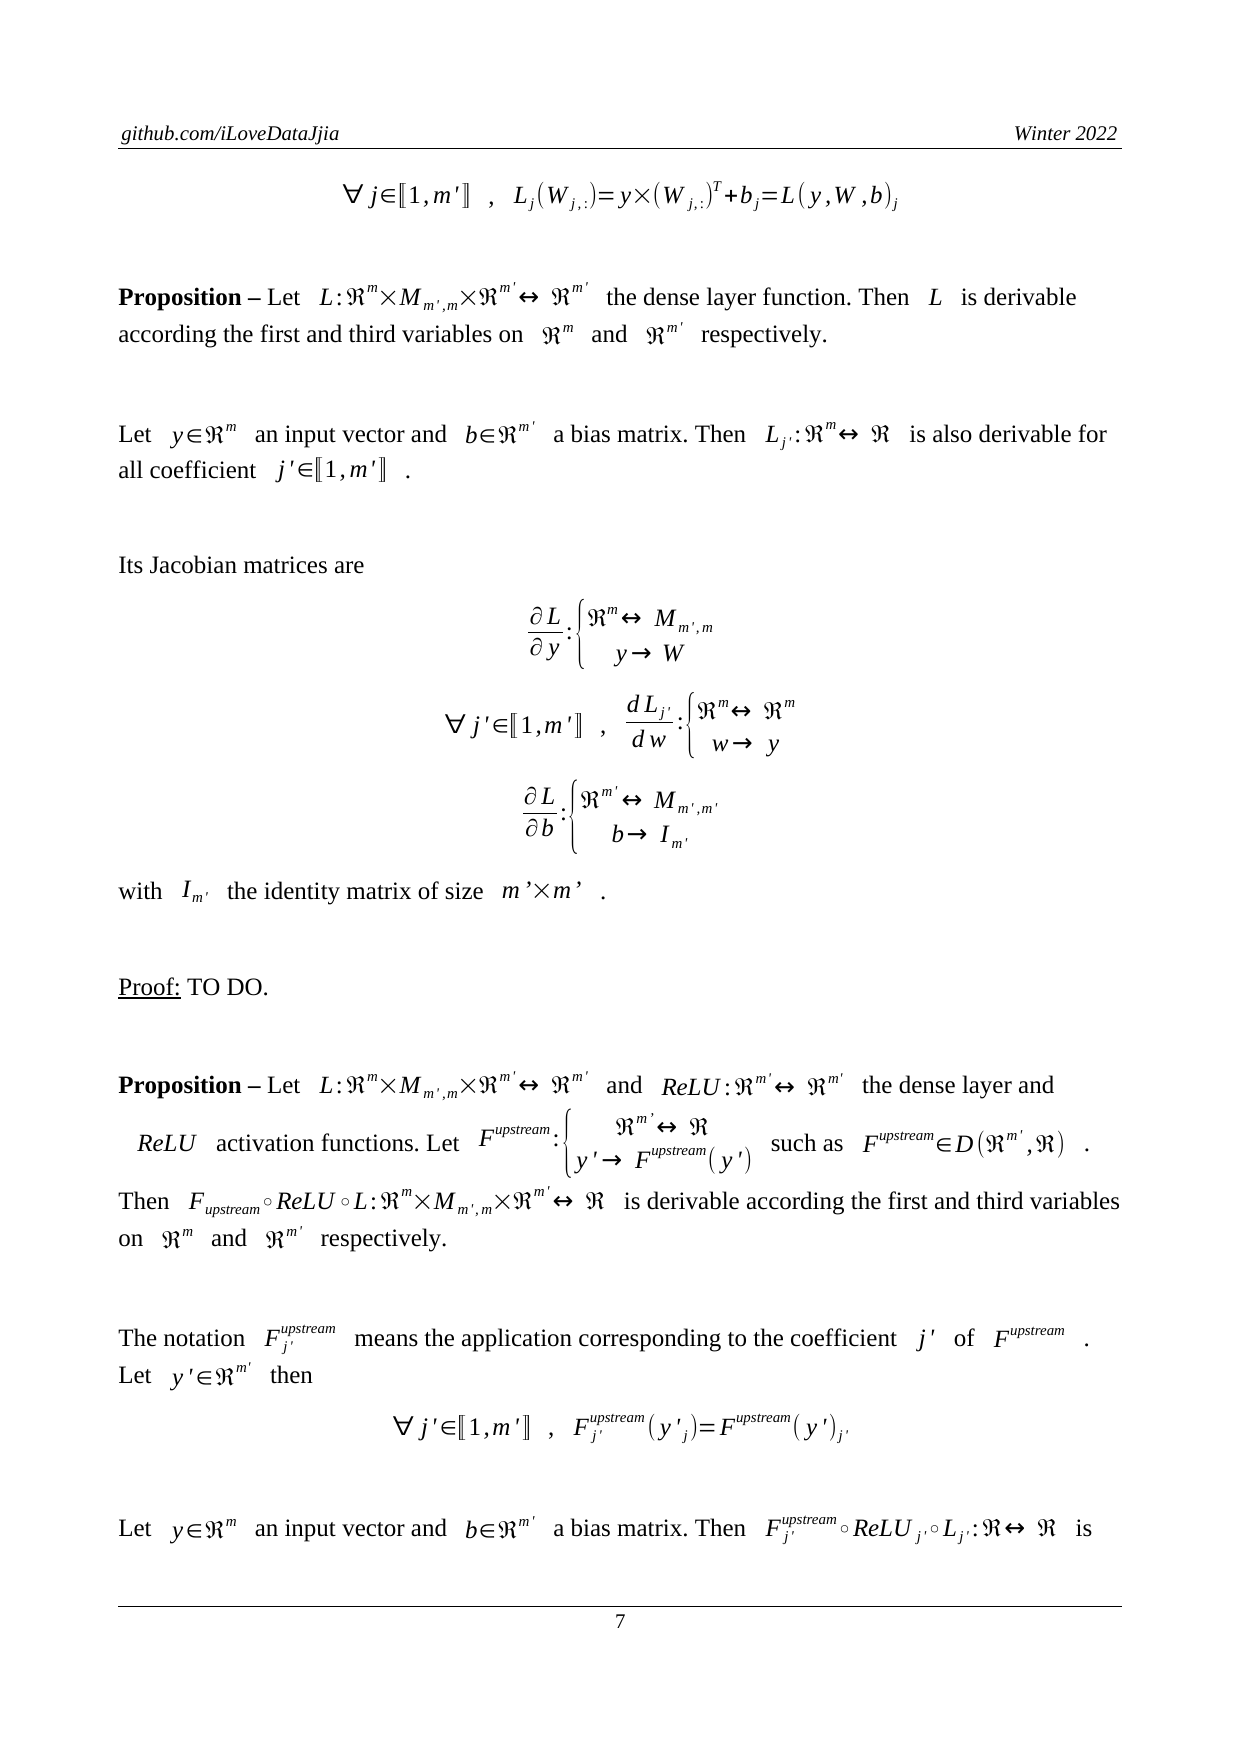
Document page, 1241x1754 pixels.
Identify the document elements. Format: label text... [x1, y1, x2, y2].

text , [118, 1409, 1122, 1444]
text , [118, 690, 1122, 760]
text Proposition – Letthe dense layer function. Thenis derivable according the first and third variables onandrespectively. [118, 279, 1122, 349]
text Letan input vector anda bias matrix. Thenis also derivable for all coefficient. [118, 416, 1122, 484]
text withthe identity matrix of size. [118, 874, 1122, 906]
text Its Jacobian matrices are [118, 550, 1122, 579]
text Proof: TO DO. [118, 972, 1122, 1001]
text Letan input vector anda bias matrix. Thenis also derivable for all coefficient. [118, 1510, 1122, 1545]
text , [118, 178, 1122, 213]
text Proposition – Letandthe dense layer andactivation functions. Letsuch as. Thenis derivable according the first and third variables onandrespectively. [118, 1068, 1122, 1253]
text The notationmeans the application corresponding to the coefficientof. Letthen [118, 1320, 1122, 1390]
